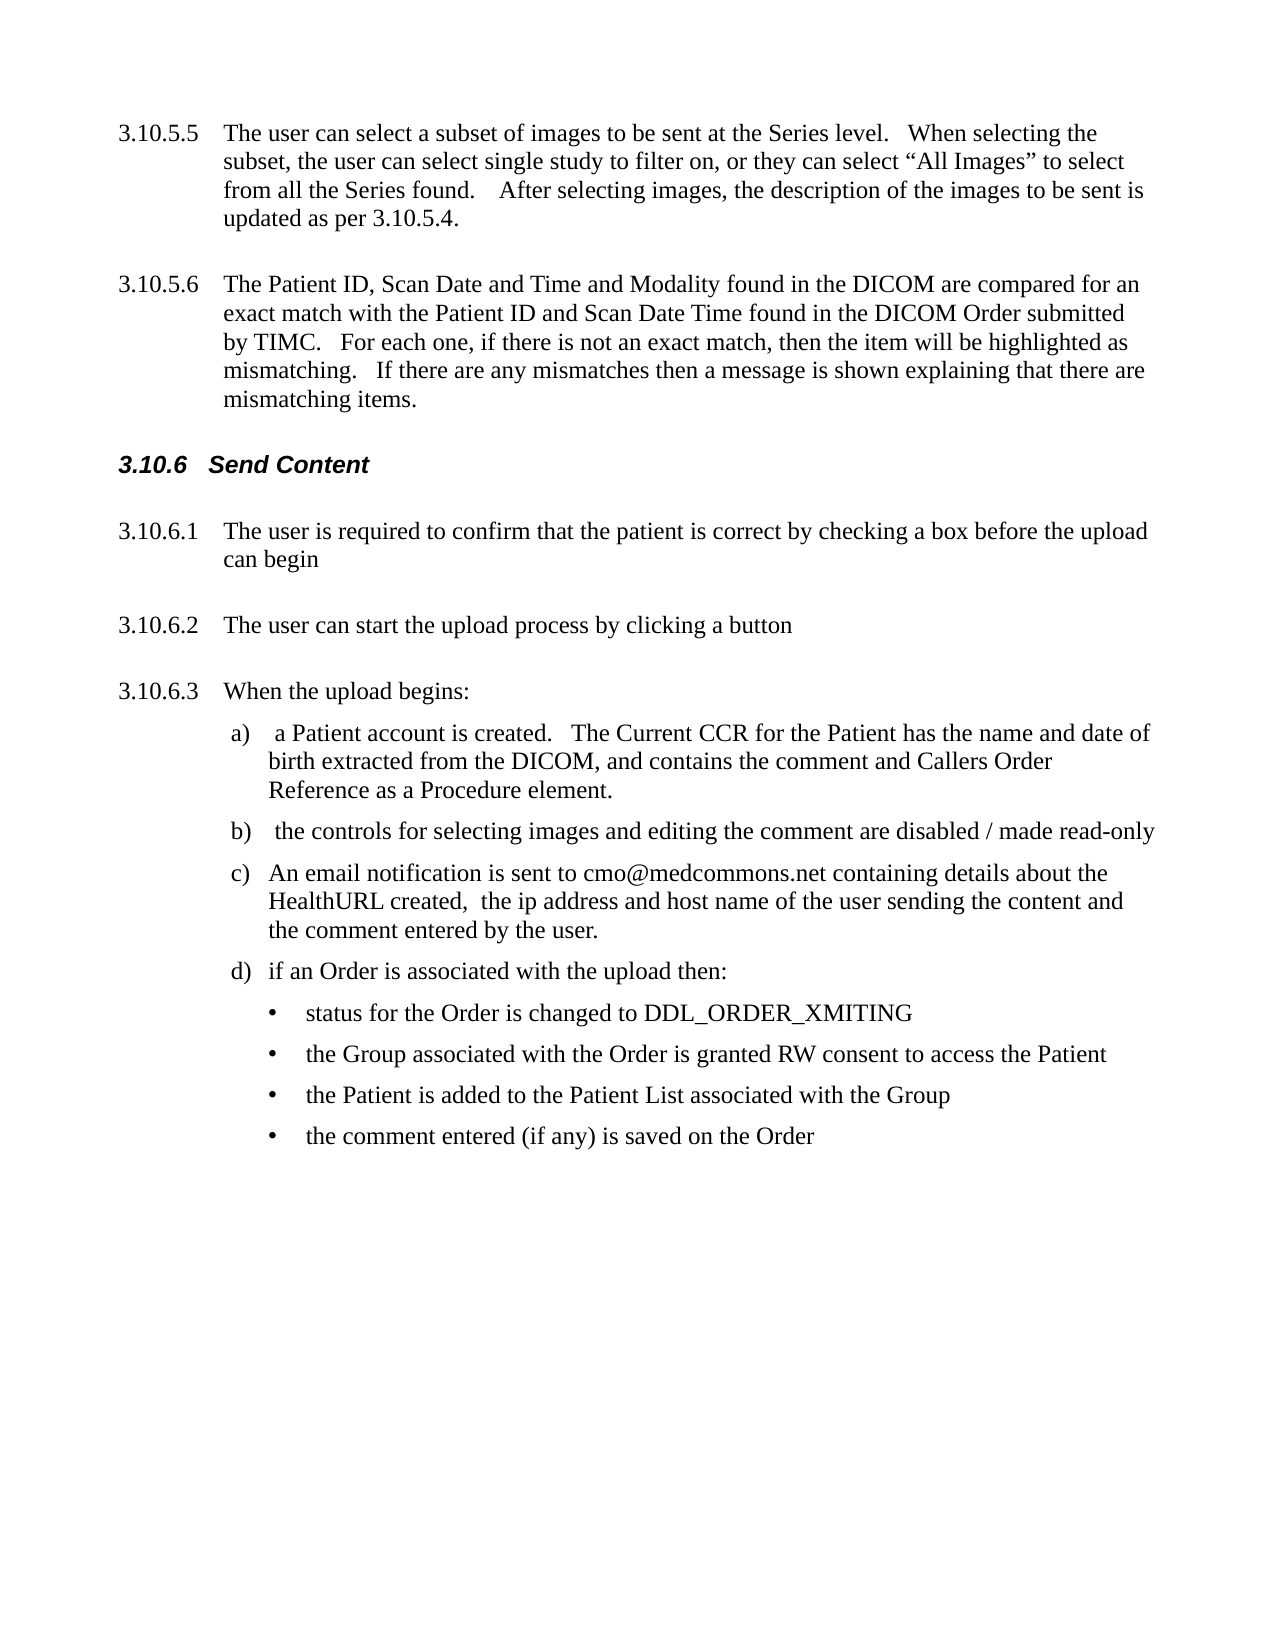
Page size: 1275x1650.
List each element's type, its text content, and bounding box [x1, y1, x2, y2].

subtitle The user can select a subset of images to be sent at the Series level. When selecting the subset, the user can select single study to filter on, or they can select “All Images” to select from all the Series found. After selecting images, the description of the images to be sent is updated as per 3.10.5.4. [118, 118, 1157, 232]
list the Group associated with the Order is granted RW consent to access the Patient [268, 1039, 1157, 1068]
list the controls for selecting images and editing the comment are disabled / made read-only [231, 816, 1157, 845]
list the Patient is added to the Patient List associated with the Group [268, 1080, 1157, 1109]
subtitle The user can start the upload process by clicking a button [118, 611, 1157, 639]
subtitle The user is required to confirm that the patient is correct by checking a box before the upload can begin [118, 516, 1157, 573]
subtitle The Patient ID, Scan Date and Time and Modality found in the DICOM are compared for an exact match with the Patient ID and Scan Date Time found in the DICOM Order submitted by TIMC. For each one, if there is not an exact match, then the item will be highlighted as mismatching. If there are any mismatches then a message is shown explaining that there are mismatching items. [118, 270, 1157, 412]
list An email notification is sent to cmo@medcommons.net containing details about the HealthURL created, the ip address and host name of the user sending the content and the comment entered by the user. [231, 858, 1157, 944]
list the comment entered (if any) is saved on the Order [268, 1121, 1157, 1150]
list a Patient account is created. The Current CCR for the Patient has the name and date of birth extracted from the DICOM, and contains the comment and Callers Order Reference as a Procedure element. [231, 718, 1157, 804]
list status for the Order is changed to DDL_ORDER_XMITING [268, 998, 1157, 1026]
subtitle Send Content [118, 450, 1157, 478]
subtitle When the upload begins: [118, 677, 1157, 705]
list if an Order is associated with the upload then: [231, 956, 1157, 985]
